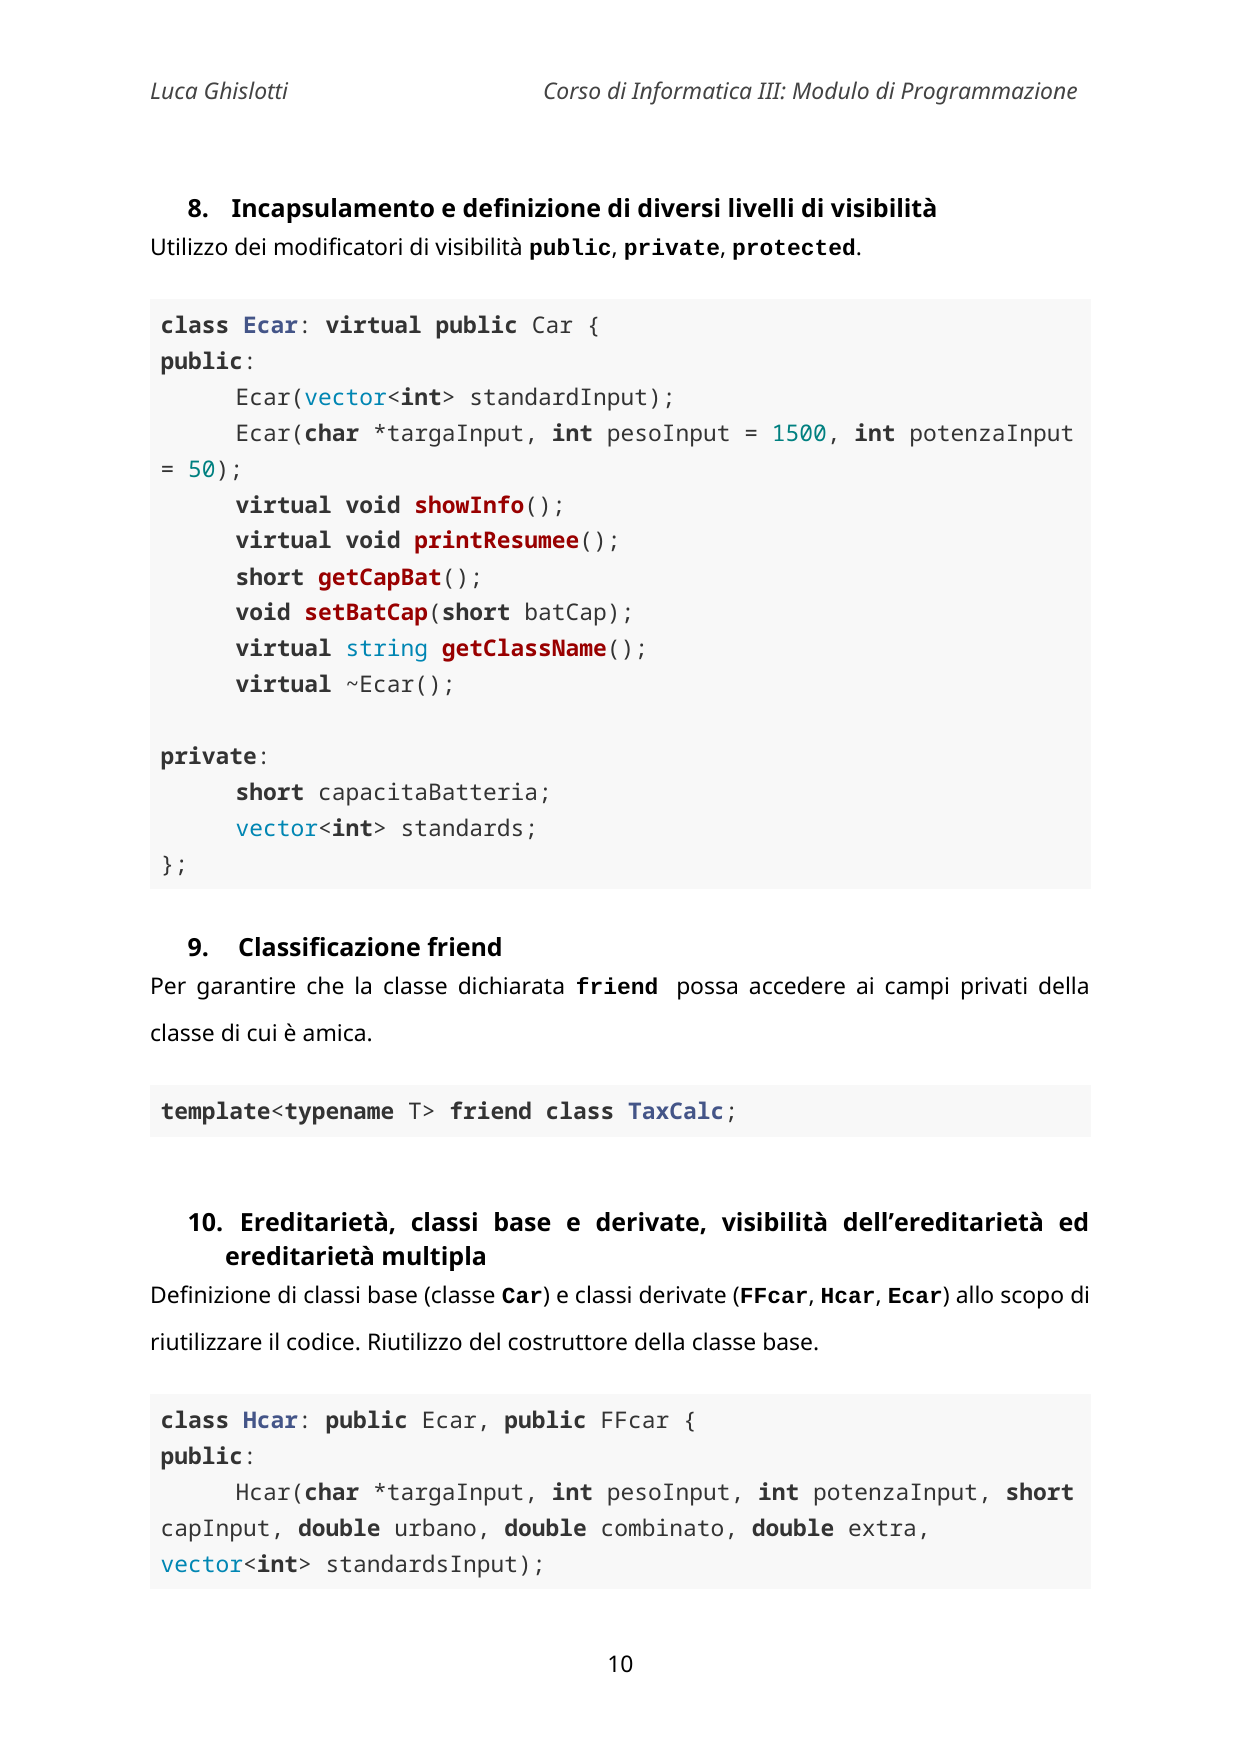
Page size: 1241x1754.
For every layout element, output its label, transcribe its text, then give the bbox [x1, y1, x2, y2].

text Definizione di classi base (classe Car) e classi derivate (FFcar, Hcar, Ecar) allo scopo di riutilizzare il codice. Riutilizzo del costruttore della classe base. [150, 1279, 1090, 1357]
text Per garantire che la classe dichiarata friend possa accedere ai campi privati della classe di cui è amica. [150, 970, 1090, 1048]
subtitle Classificazione friend [187, 930, 1090, 964]
subtitle Ereditarietà, classi base e derivate, visibilità dell’ereditarietà ed ereditarietà multipla [187, 1205, 1090, 1273]
table_header class Ecar: virtual public Car { public: Ecar(vector<int> standardInput); Ecar(char *targaInput, int pesoInput = 1500, int potenzaInput = 50); virtual void showInfo(); virtual void printResumee(); short getCapBat(); void setBatCap(short batCap); virtual string getClassName(); virtual ~Ecar(); private: short capacitaBatteria; vector<int> standards; }; [150, 299, 1091, 889]
table_header template<typename T> friend class TaxCalc; [150, 1085, 1091, 1137]
text Utilizzo dei modificatori di visibilità public, private, protected. [150, 231, 1090, 262]
table_header class Hcar: public Ecar, public FFcar { public: Hcar(char *targaInput, int pesoInput, int potenzaInput, short capInput, double urbano, double combinato, double extra, vector<int> standardsInput); [150, 1394, 1091, 1589]
subtitle Incapsulamento e definizione di diversi livelli di visibilità [187, 190, 1090, 224]
